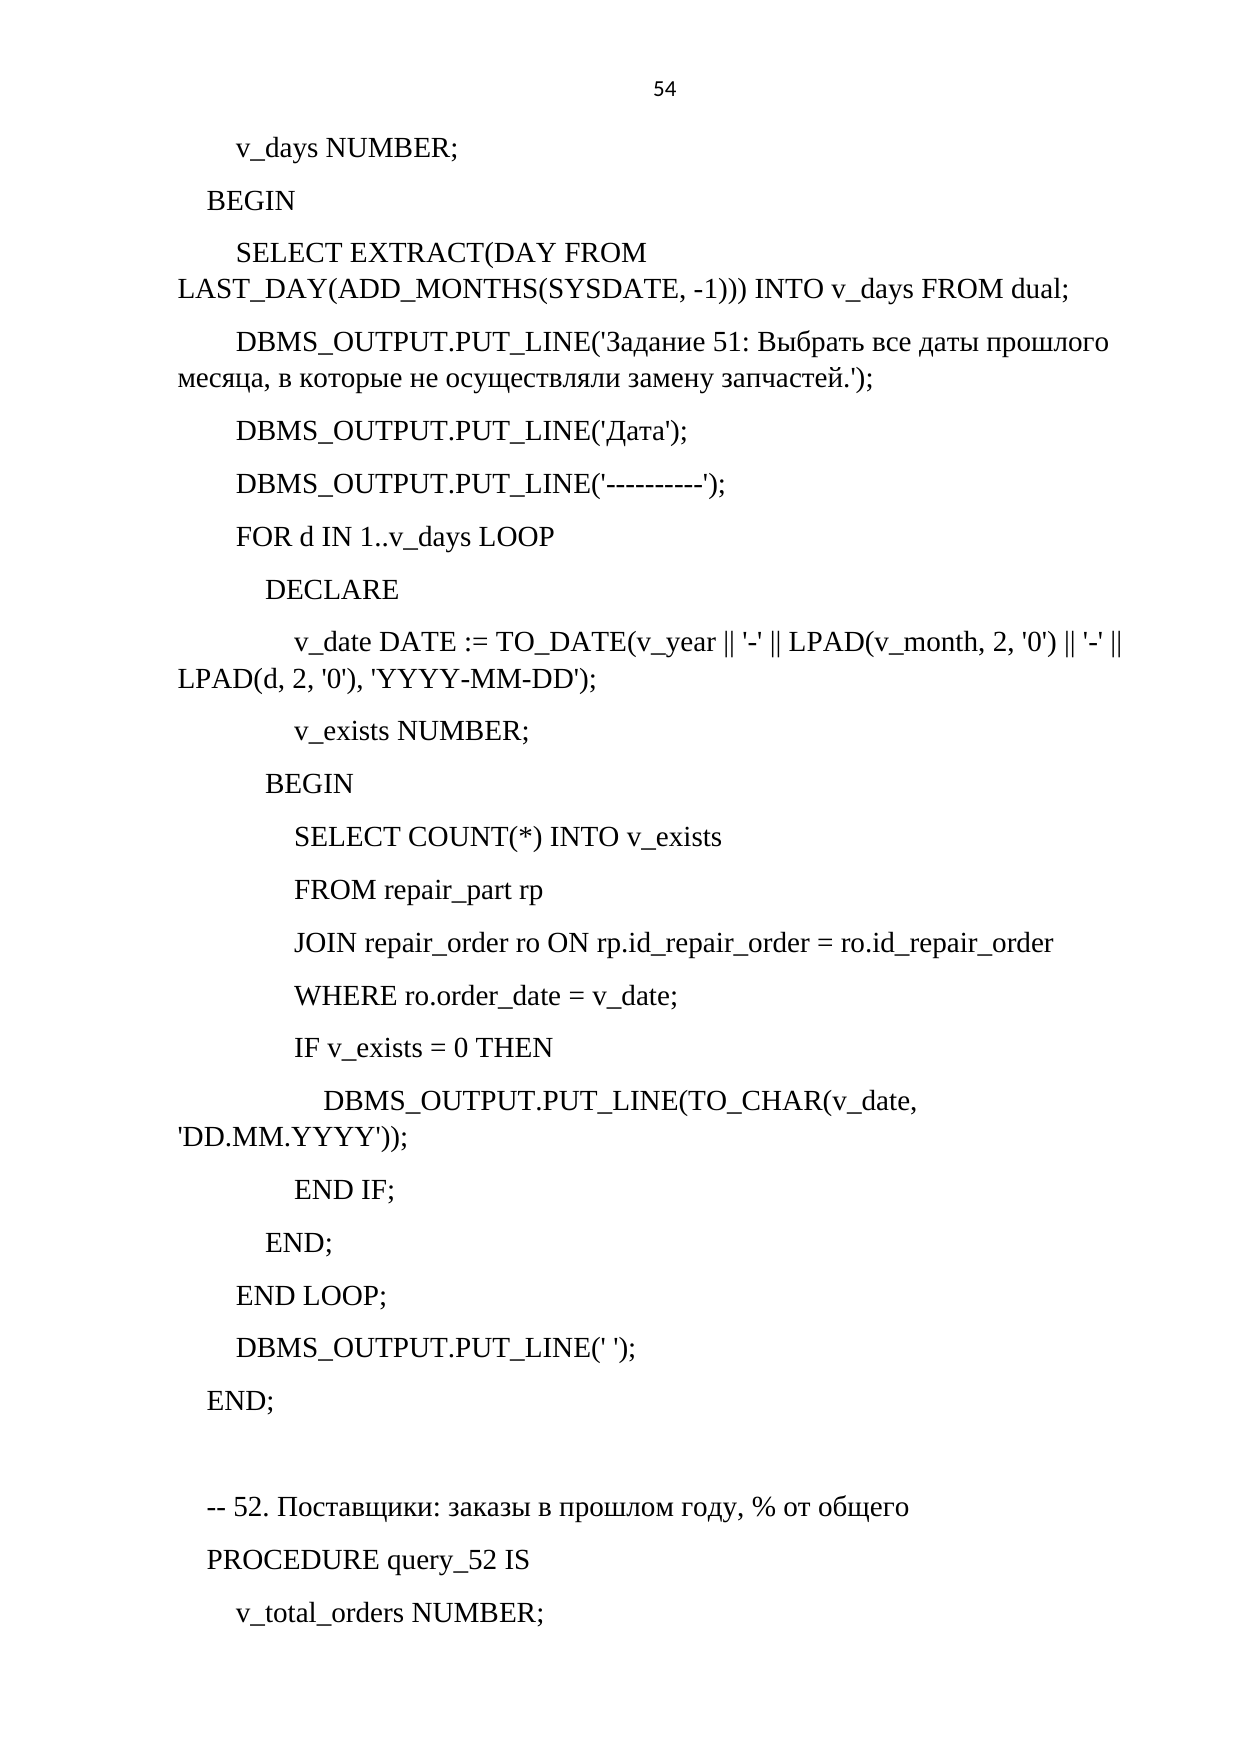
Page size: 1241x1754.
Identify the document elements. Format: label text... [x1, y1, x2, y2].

text DBMS_OUTPUT.PUT_LINE('----------'); [177, 466, 1152, 500]
text DBMS_OUTPUT.PUT_LINE('Задание 51: Выбрать все даты прошлого месяца, в которые не осуществляли замену запчастей.'); [177, 324, 1152, 394]
text FOR d IN 1..v_days LOOP [177, 519, 1152, 552]
text v_date DATE := TO_DATE(v_year || '-' || LPAD(v_month, 2, '0') || '-' || LPAD(d, 2, '0'), 'YYYY-MM-DD'); [177, 624, 1152, 694]
text v_days NUMBER; [177, 130, 1152, 163]
text BEGIN [177, 766, 1152, 800]
text DBMS_OUTPUT.PUT_LINE('Дата'); [177, 413, 1152, 447]
text JOIN repair_order ro ON rp.id_repair_order = ro.id_repair_order [177, 925, 1152, 958]
text END; [177, 1225, 1152, 1258]
text WHERE ro.order_date = v_date; [177, 978, 1152, 1011]
text v_exists NUMBER; [177, 713, 1152, 747]
text DBMS_OUTPUT.PUT_LINE(' '); [177, 1331, 1152, 1364]
text v_total_orders NUMBER; [177, 1595, 1152, 1628]
text END IF; [177, 1172, 1152, 1206]
text PROCEDURE query_52 IS [177, 1542, 1152, 1575]
text -- 52. Поставщики: заказы в прошлом году, % от общего [177, 1489, 1152, 1523]
text END; [177, 1383, 1152, 1417]
text END LOOP; [177, 1278, 1152, 1311]
text SELECT EXTRACT(DAY FROM LAST_DAY(ADD_MONTHS(SYSDATE, -1))) INTO v_days FROM dual; [177, 235, 1152, 305]
text BEGIN [177, 183, 1152, 216]
text DECLARE [177, 572, 1152, 605]
text DBMS_OUTPUT.PUT_LINE(TO_CHAR(v_date, 'DD.MM.YYYY')); [177, 1083, 1152, 1153]
text FROM repair_part rp [177, 872, 1152, 906]
text SELECT COUNT(*) INTO v_exists [177, 819, 1152, 853]
text IF v_exists = 0 THEN [177, 1030, 1152, 1064]
